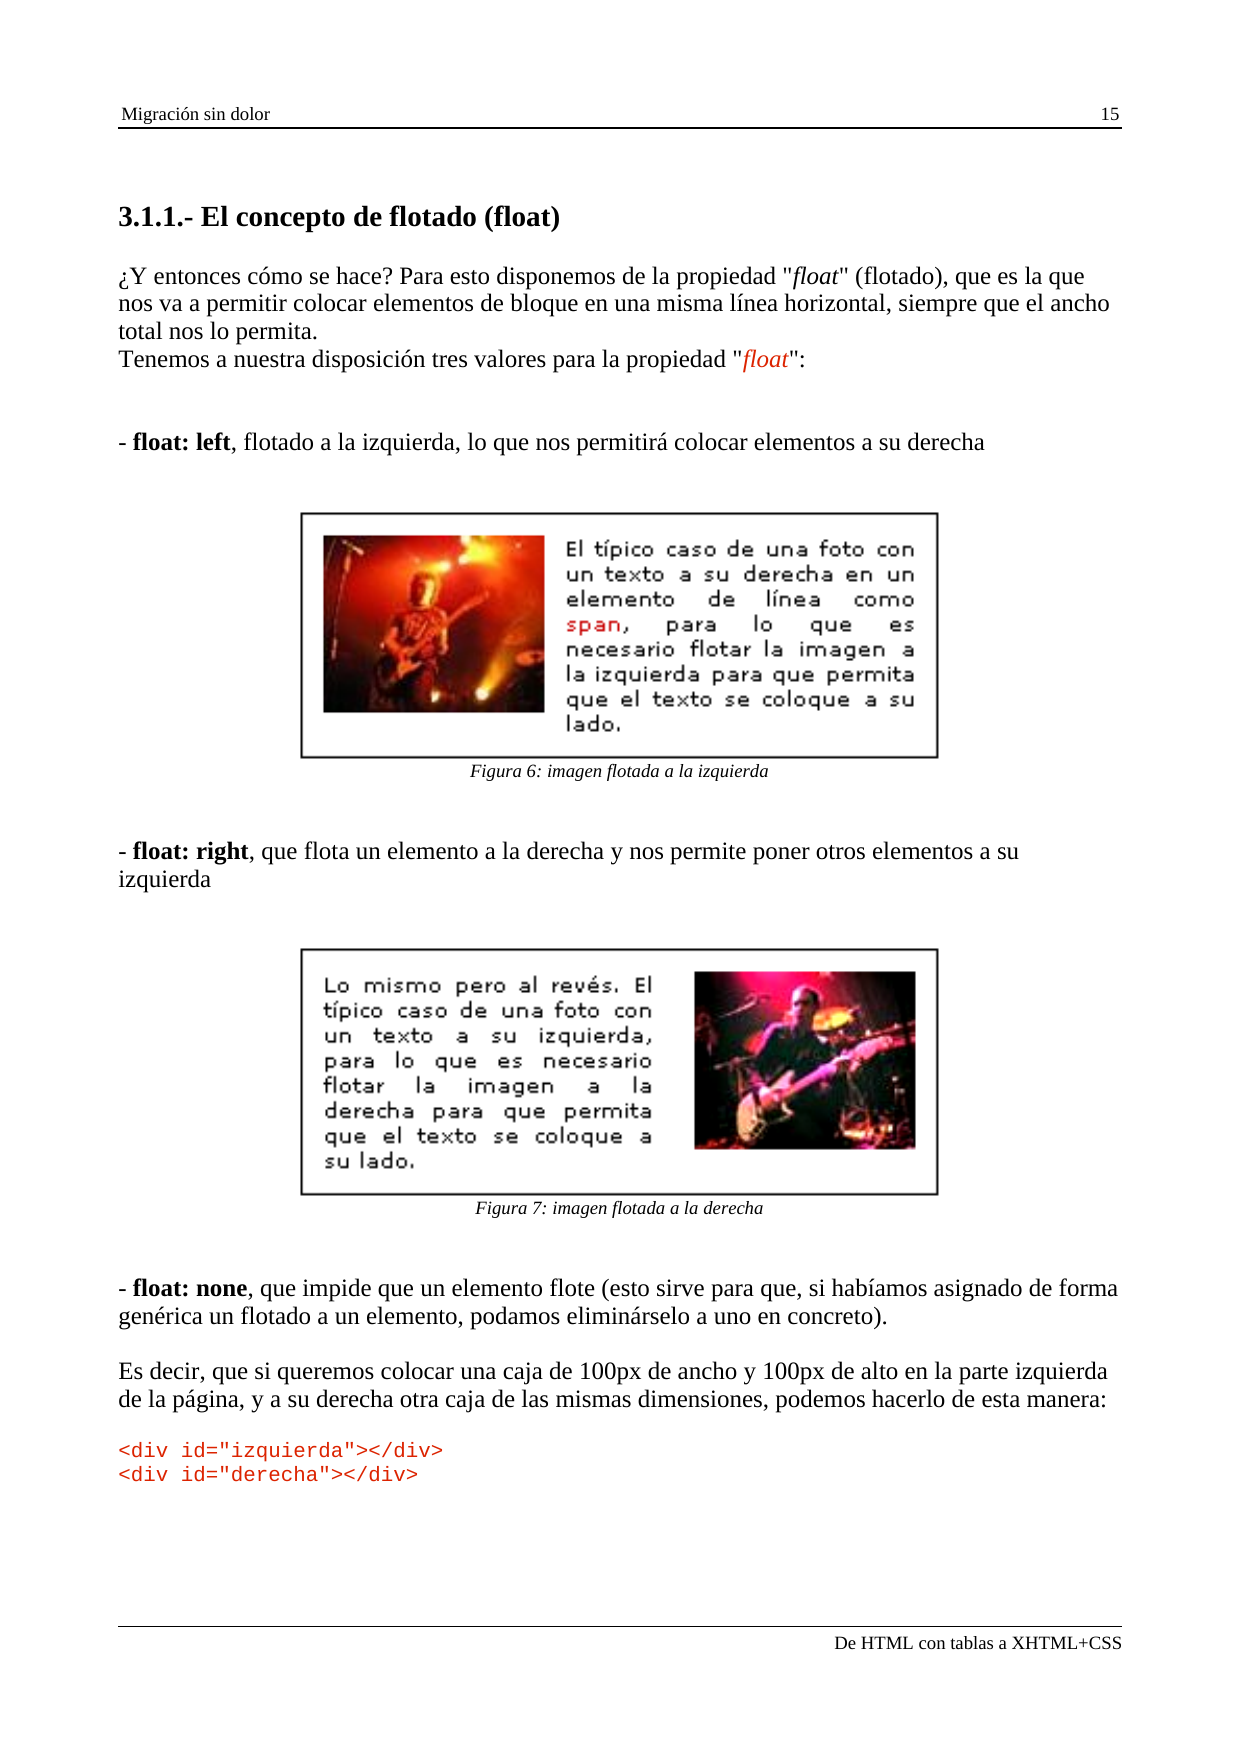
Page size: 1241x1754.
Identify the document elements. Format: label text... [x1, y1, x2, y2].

text - float: left, flotado a la izquierda, lo que nos permitirá colocar elementos a su derecha [118, 428, 1122, 456]
text Es decir, que si queremos colocar una caja de 100px de ancho y 100px de alto en la parte izquierda de la página, y a su derecha otra caja de las mismas dimensiones, podemos hacerlo de esta manera: [118, 1357, 1122, 1413]
text ¿Y entonces cómo se hace? Para esto disponemos de la propiedad "float" (flotado), que es la que nos va a permitir colocar elementos de bloque en una misma línea horizontal, siempre que el ancho total nos lo permita. [118, 262, 1122, 345]
text Tenemos a nuestra disposición tres valores para la propiedad "float": [118, 345, 1122, 373]
text - float: right, que flota un elemento a la derecha y nos permite poner otros elementos a su izquierda [118, 837, 1122, 893]
picture [299, 948, 941, 1198]
text <div id="izquierda"></div> [118, 1440, 1122, 1464]
text Figura 6: imagen flotada a la izquierda [118, 511, 1122, 782]
text Figura 7: imagen flotada a la derecha [118, 948, 1122, 1246]
subtitle 3.1.1.- El concepto de flotado (float) [118, 200, 1122, 232]
text - float: none, que impide que un elemento flote (esto sirve para que, si habíamos asignado de forma genérica un flotado a un elemento, podamos eliminárselo a uno en concreto). [118, 1274, 1122, 1329]
picture [299, 511, 941, 761]
text <div id="derecha"></div> [118, 1464, 1122, 1488]
